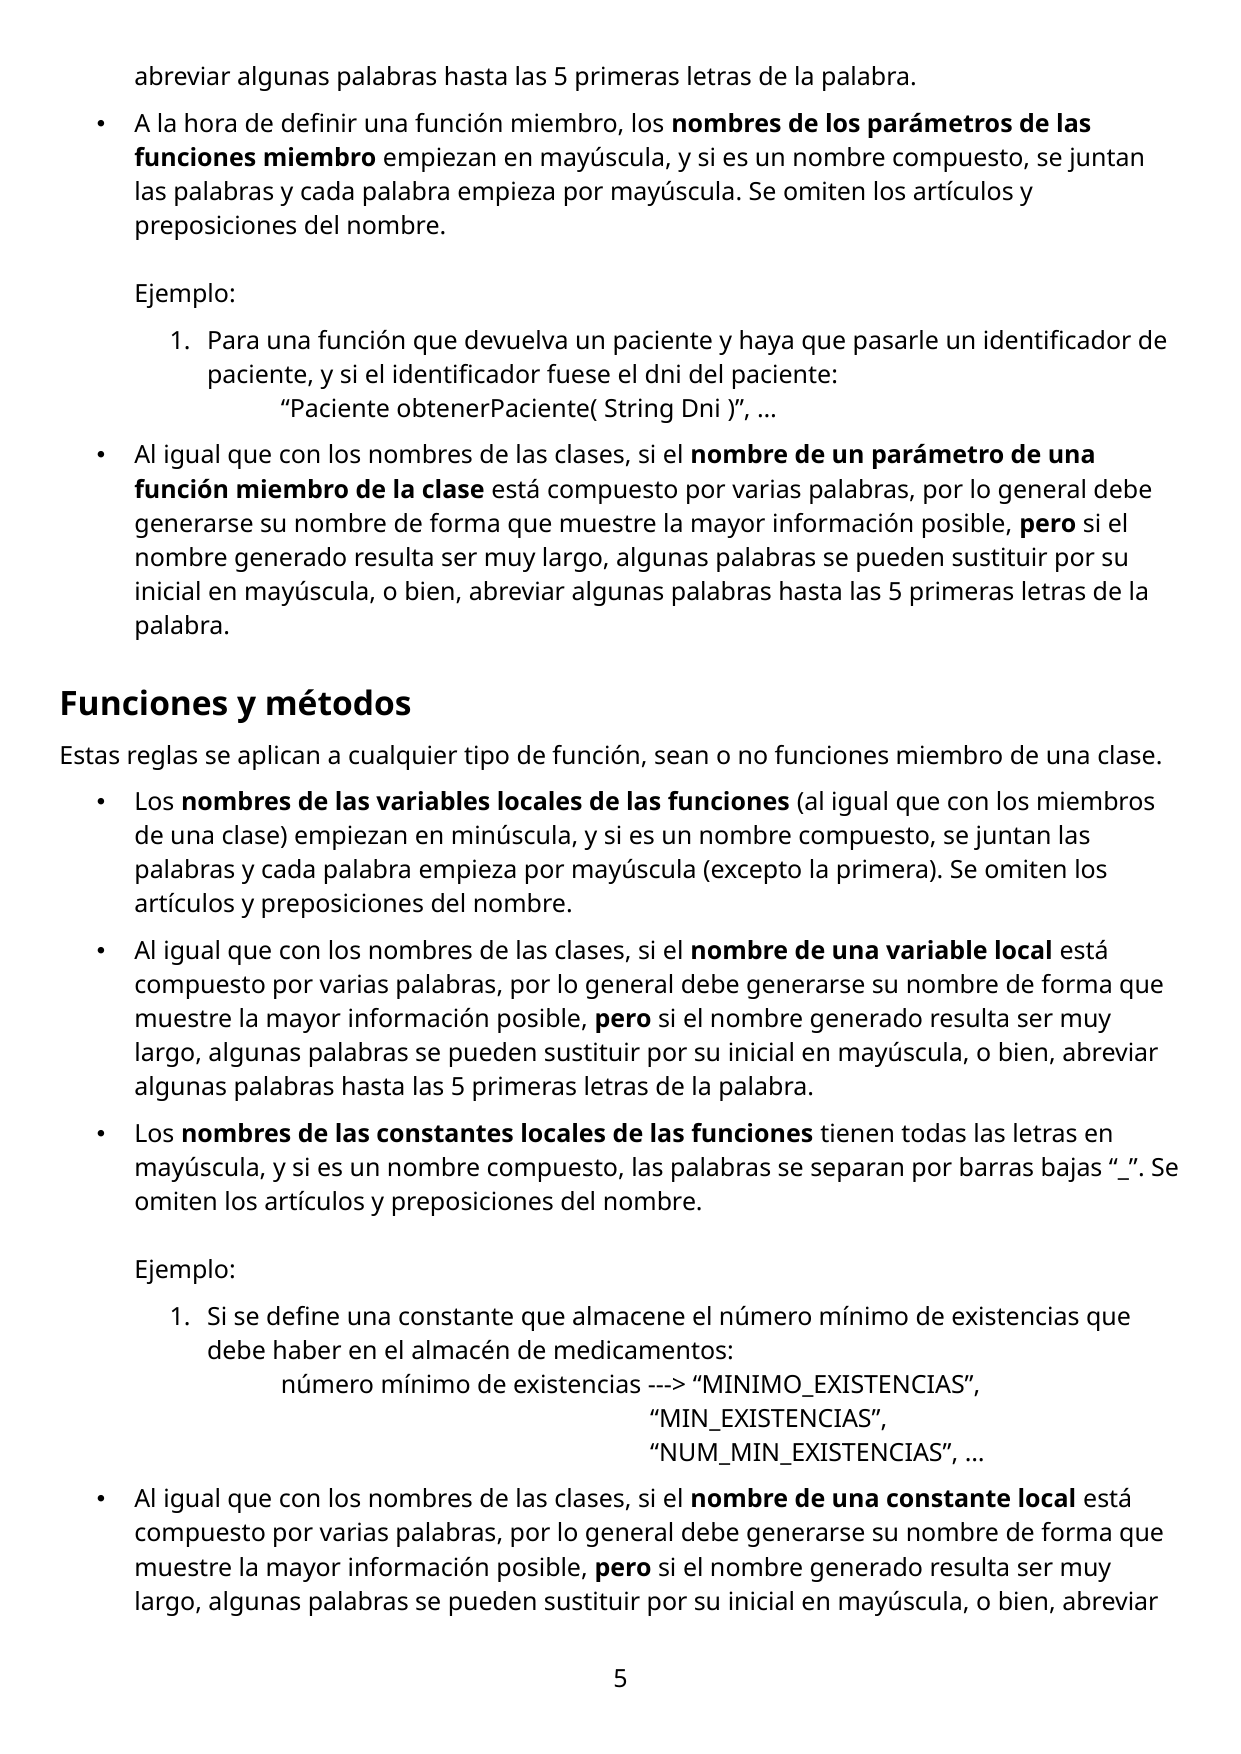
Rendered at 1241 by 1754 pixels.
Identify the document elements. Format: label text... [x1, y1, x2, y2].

subtitle Funciones y métodos [59, 679, 1181, 725]
text Estas reglas se aplican a cualquier tipo de función, sean o no funciones miembro de una clase. [59, 737, 1181, 771]
list abreviar algunas palabras hasta las 5 primeras letras de la palabra. [97, 59, 1181, 93]
list A la hora de definir una función miembro, los nombres de los parámetros de las funciones miembro empiezan en mayúscula, y si es un nombre compuesto, se juntan las palabras y cada palabra empieza por mayúscula. Se omiten los artículos y preposiciones del nombre. Ejemplo: [97, 106, 1181, 310]
list Si se define una constante que almacene el número mínimo de existencias que debe haber en el almacén de medicamentos: número mínimo de existencias ---> “MINIMO_EXISTENCIAS”, “MIN_EXISTENCIAS”, “NUM_MIN_EXISTENCIAS”, … [169, 1298, 1181, 1468]
list Los nombres de las constantes locales de las funciones tienen todas las letras en mayúscula, y si es un nombre compuesto, las palabras se separan por barras bajas “_”. Se omiten los artículos y preposiciones del nombre. Ejemplo: [97, 1115, 1181, 1286]
list Los nombres de las variables locales de las funciones (al igual que con los miembros de una clase) empiezan en minúscula, y si es un nombre compuesto, se juntan las palabras y cada palabra empieza por mayúscula (excepto la primera). Se omiten los artículos y preposiciones del nombre. [97, 784, 1181, 920]
list Al igual que con los nombres de las clases, si el nombre de una variable local está compuesto por varias palabras, por lo general debe generarse su nombre de forma que muestre la mayor información posible, pero si el nombre generado resulta ser muy largo, algunas palabras se pueden sustituir por su inicial en mayúscula, o bien, abreviar algunas palabras hasta las 5 primeras letras de la palabra. [97, 933, 1181, 1103]
list Para una función que devuelva un paciente y haya que pasarle un identificador de paciente, y si el identificador fuese el dni del paciente: “Paciente obtenerPaciente( String Dni )”, … [169, 322, 1181, 425]
list Al igual que con los nombres de las clases, si el nombre de un parámetro de una función miembro de la clase está compuesto por varias palabras, por lo general debe generarse su nombre de forma que muestre la mayor información posible, pero si el nombre generado resulta ser muy largo, algunas palabras se pueden sustituir por su inicial en mayúscula, o bien, abreviar algunas palabras hasta las 5 primeras letras de la palabra. [97, 437, 1181, 642]
list Al igual que con los nombres de las clases, si el nombre de una constante local está compuesto por varias palabras, por lo general debe generarse su nombre de forma que muestre la mayor información posible, pero si el nombre generado resulta ser muy largo, algunas palabras se pueden sustituir por su inicial en mayúscula, o bien, abreviar [97, 1481, 1181, 1617]
